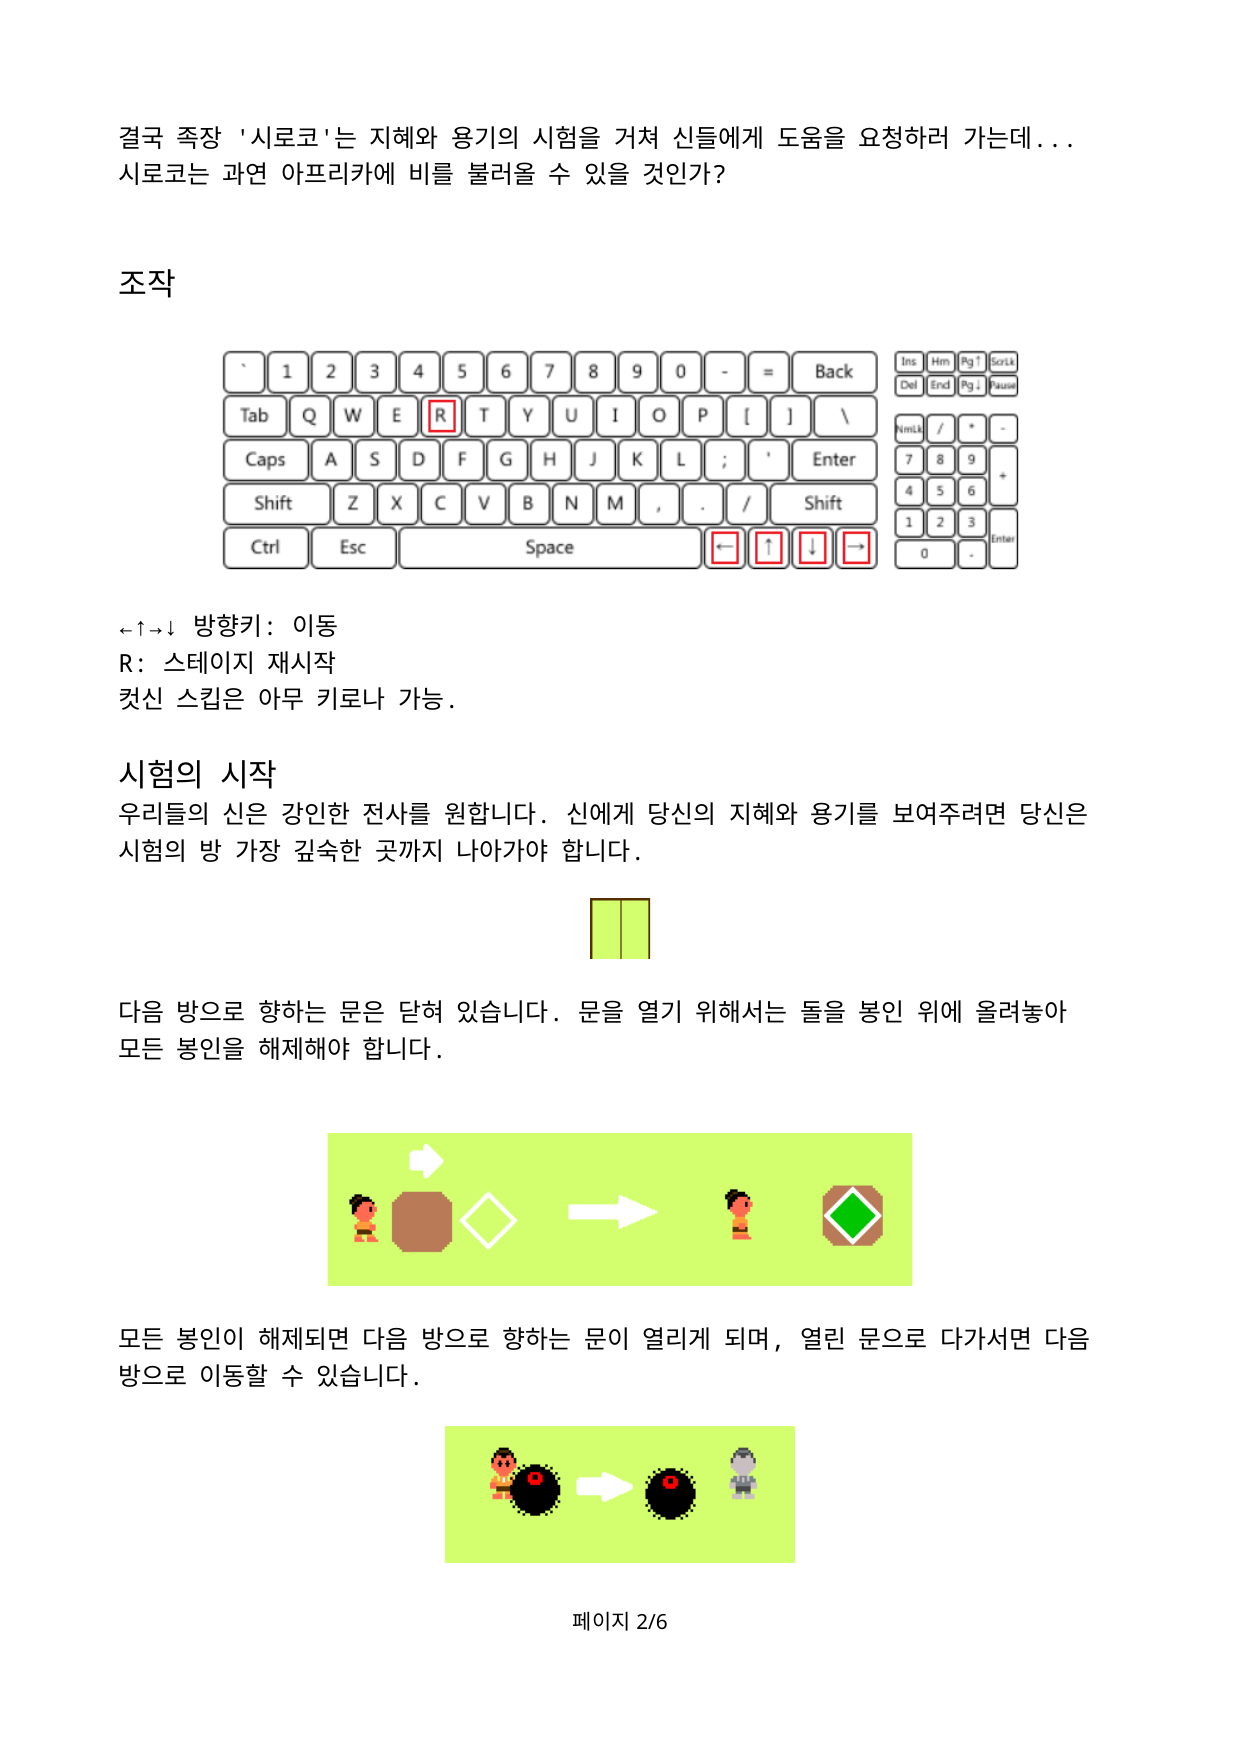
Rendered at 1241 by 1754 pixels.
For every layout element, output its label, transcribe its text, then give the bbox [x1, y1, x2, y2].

text 모든 봉인이 해제되면 다음 방으로 향하는 문이 열리게 되며, 열린 문으로 다가서면 다음 방으로 이동할 수 있습니다. [118, 1320, 1122, 1392]
text ←↑→↓ 방향키: 이동 [118, 607, 1122, 643]
text R: 스테이지 재시작 [118, 643, 1122, 679]
text 다음 방으로 향하는 문은 닫혀 있습니다. 문을 열기 위해서는 돌을 봉인 위에 올려놓아 모든 봉인을 해제해야 합니다. [118, 993, 1122, 1065]
text 시로코는 과연 아프리카에 비를 불러올 수 있을 것인가? [118, 154, 1122, 191]
text 시험의 시작 [118, 750, 1122, 795]
picture [218, 346, 1022, 573]
text 우리들의 신은 강인한 전사를 원합니다. 신에게 당신의 지혜와 용기를 보여주려면 당신은 시험의 방 가장 깊숙한 곳까지 나아가야 합니다. [118, 795, 1122, 867]
picture [327, 1133, 913, 1286]
text 결국 족장 '시로코'는 지혜와 용기의 시험을 거쳐 신들에게 도움을 요청하러 가는데... [118, 118, 1122, 154]
text 조작 [118, 259, 1122, 304]
text 컷신 스킵은 아무 키로나 가능. [118, 679, 1122, 716]
